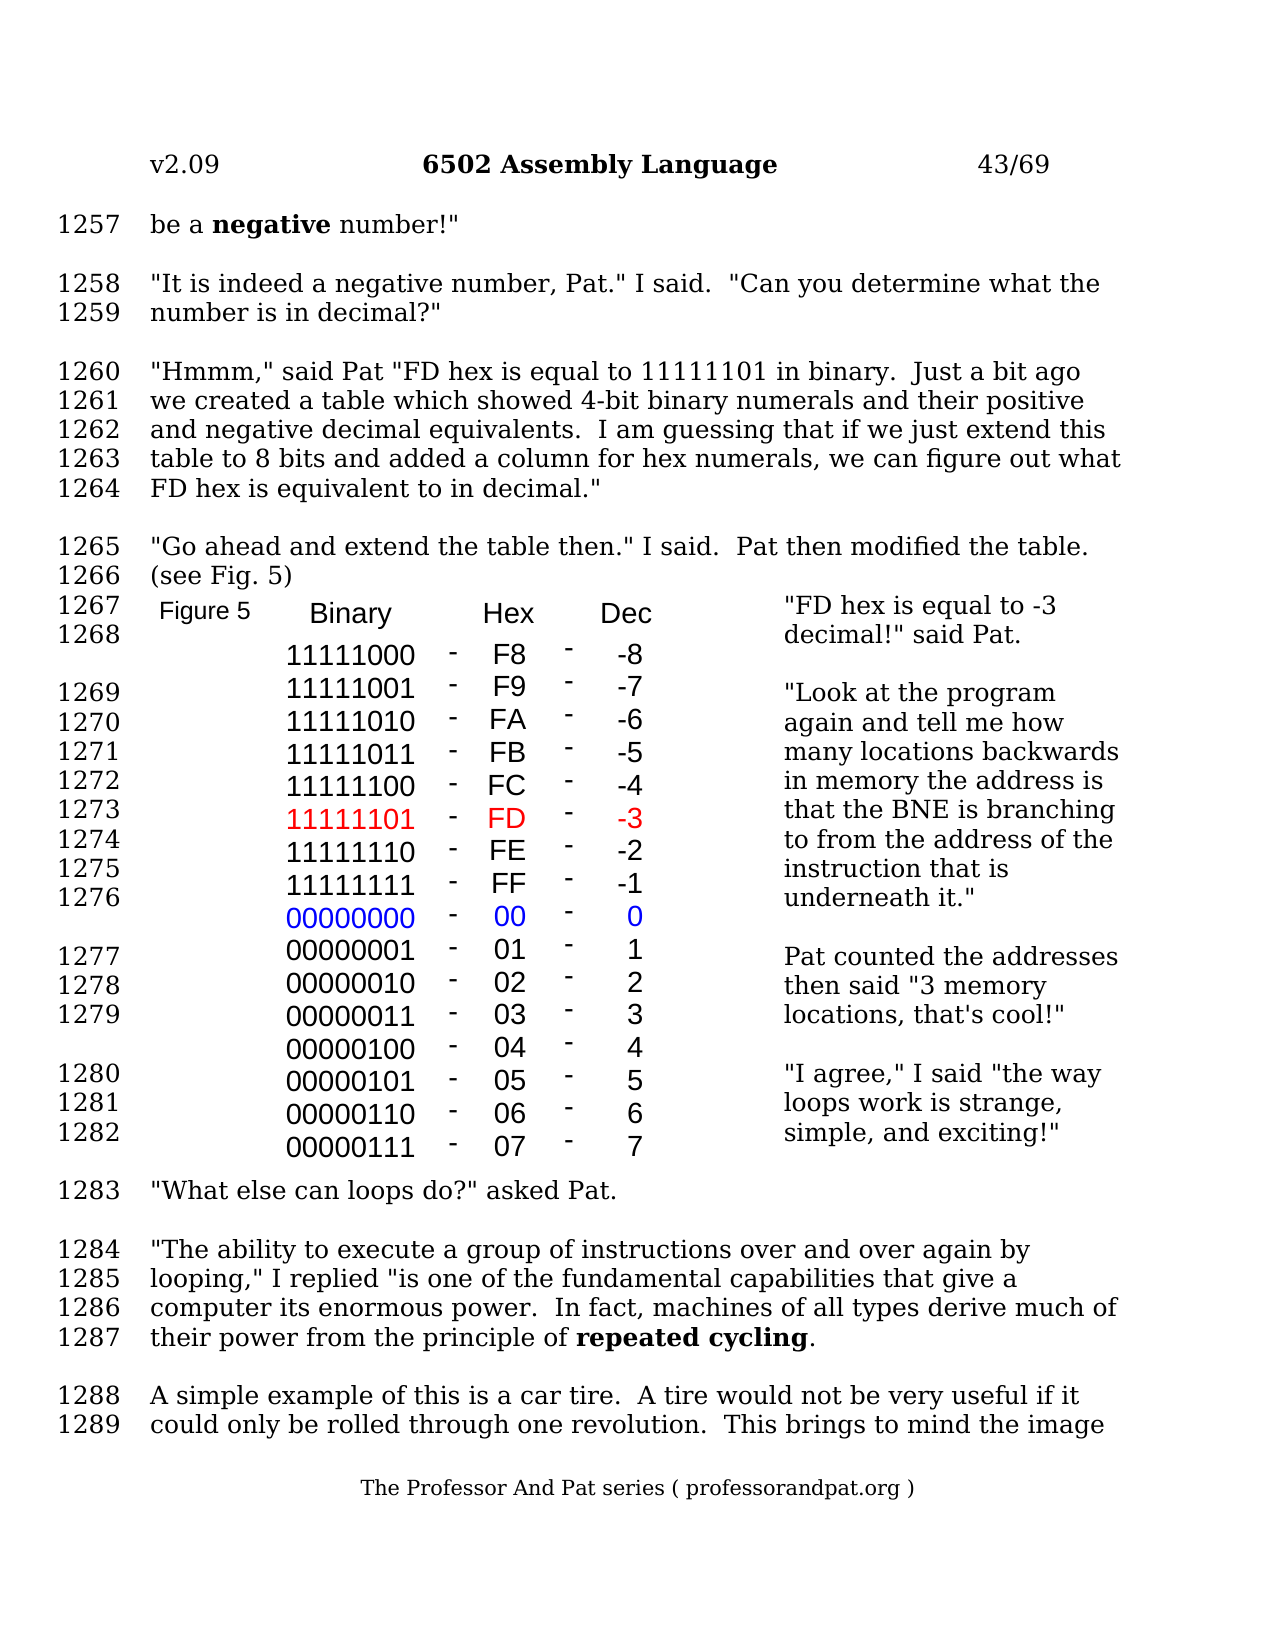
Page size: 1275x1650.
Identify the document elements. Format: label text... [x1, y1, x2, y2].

text A simple example of this is a car tire. A tire would not be very useful if it could only be rolled through one revolution. This brings to mind the image [150, 1381, 1125, 1440]
text Pat counted the addresses then said "3 memory locations, that's cool!" [150, 942, 1125, 1030]
text "It is indeed a negative number, Pat." I said. "Can you determine what the number is in decimal?" [150, 269, 1125, 327]
text "I agree," I said "the way loops work is strange, simple, and exciting!" [150, 1059, 1125, 1147]
text be a negative number!" [150, 210, 1125, 239]
text "Go ahead and extend the table then." I said. Pat then modified the table. (see Fig. 5) [150, 532, 1125, 591]
text "The ability to execute a group of instructions over and over again by looping," I replied "is one of the fundamental capabilities that give a computer its enormous power. In fact, machines of all types derive much of their power from the principle of repeated cycling. [150, 1235, 1125, 1352]
text "Look at the program again and tell me how many locations backwards in memory the address is that the BNE is branching to from the address of the instruction that is underneath it." [150, 679, 1125, 913]
text "FD hex is equal to -3 decimal!" said Pat. [150, 591, 1125, 649]
text "Hmmm," said Pat "FD hex is equal to 11111101 in binary. Just a bit ago we created a table which showed 4-bit binary numerals and their positive and negative decimal equivalents. I am guessing that if we just extend this table to 8 bits and added a column for hex numerals, we can figure out what FD hex is equivalent to in decimal." [150, 357, 1125, 503]
text "What else can loops do?" asked Pat. [150, 1176, 1125, 1206]
